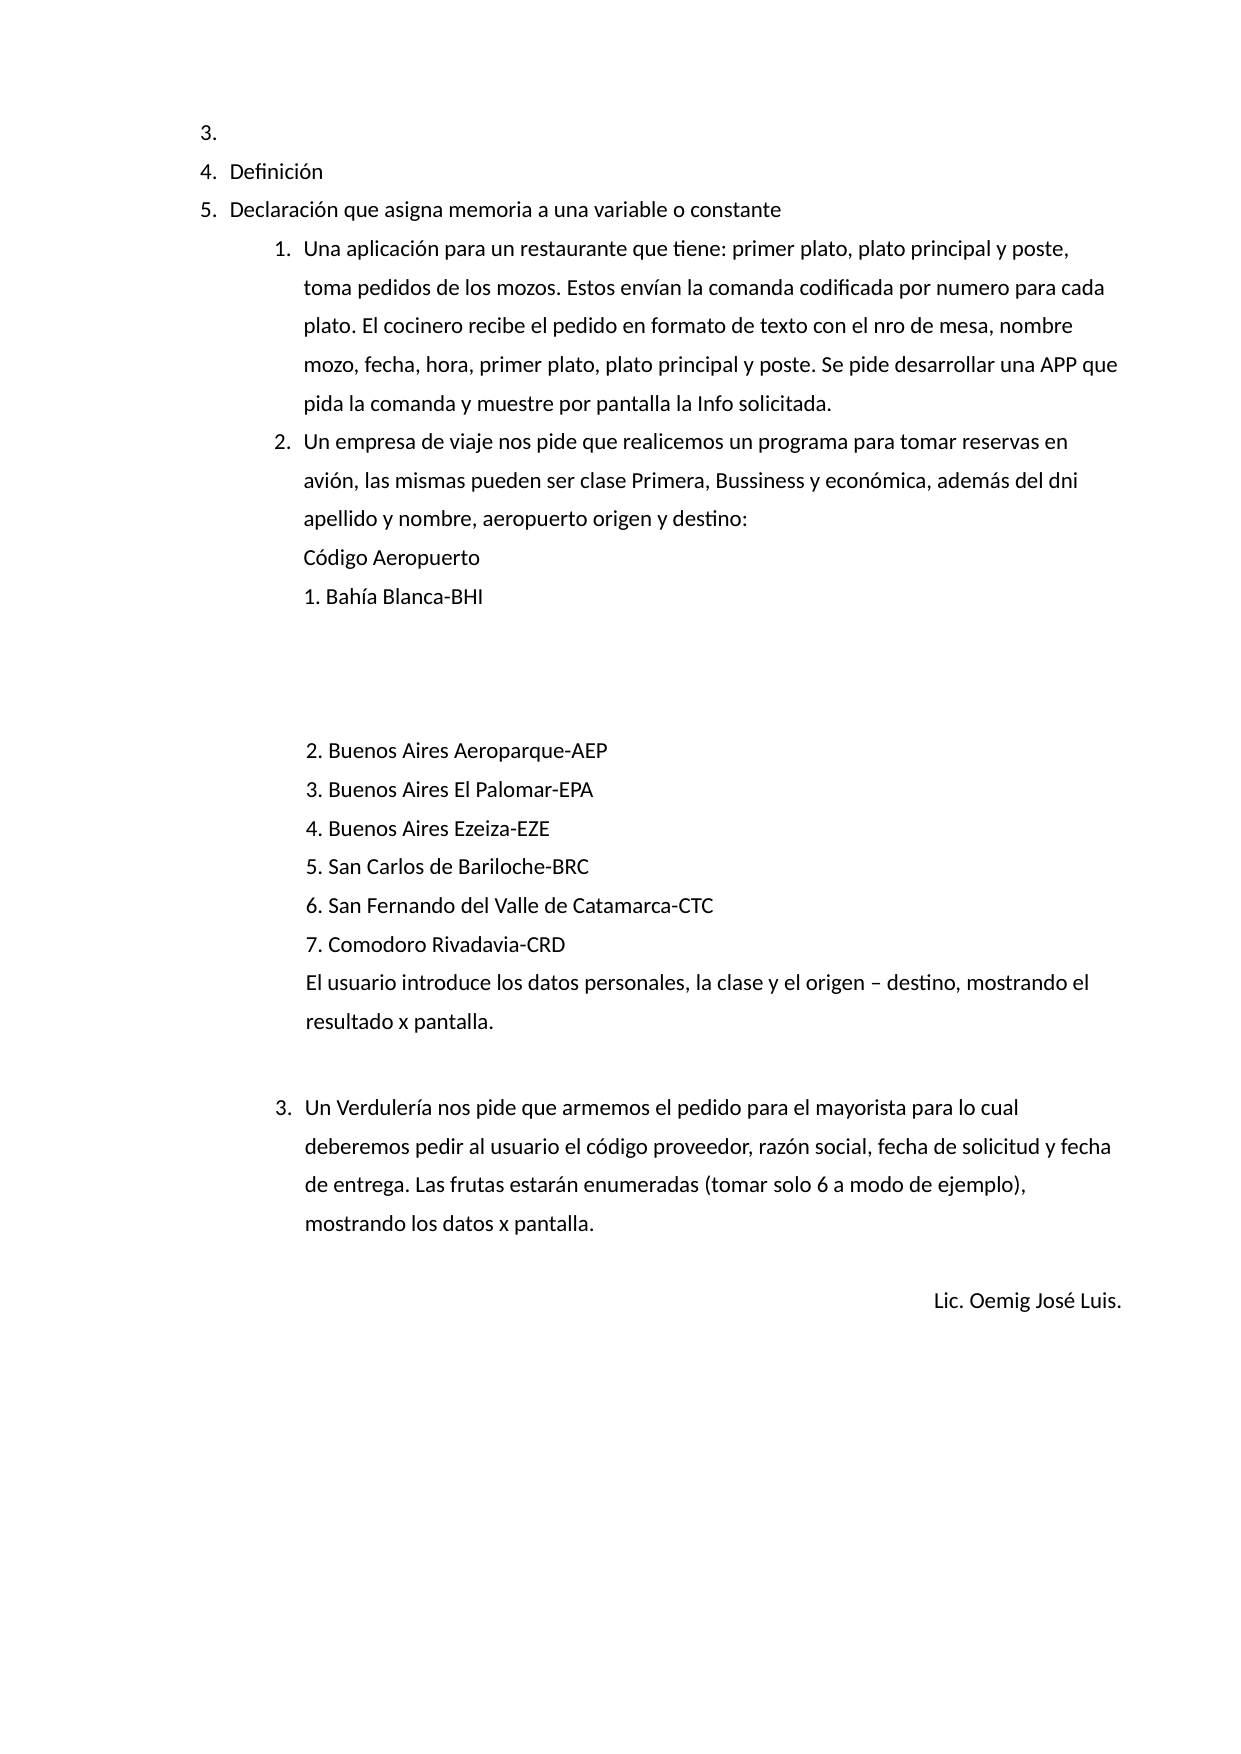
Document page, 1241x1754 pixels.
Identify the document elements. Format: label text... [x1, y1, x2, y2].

text 4. Buenos Aires Ezeiza-EZE [306, 814, 1122, 842]
text 6. San Fernando del Valle de Catamarca-CTC [306, 891, 1122, 919]
text Lic. Oemig José Luis. [306, 1248, 1122, 1314]
list Declaración que asigna memoria a una variable o constante [200, 195, 1122, 223]
list Definición [200, 157, 1122, 185]
list Una aplicación para un restaurante que tiene: primer plato, plato principal y poste, toma pedidos de los mozos. Estos envían la comanda codificada por numero para cada plato. El cocinero recibe el pedido en formato de texto con el nro de mesa, nombre mozo, fecha, hora, primer plato, plato principal y poste. Se pide desarrollar una APP que pida la comanda y muestre por pantalla la Info solicitada. [274, 234, 1122, 417]
text 5. San Carlos de Bariloche-BRC [306, 852, 1122, 880]
text 2. Buenos Aires Aeroparque-AEP [306, 736, 1122, 764]
text 7. Comodoro Rivadavia-CRD El usuario introduce los datos personales, la clase y el origen – destino, mostrando el resultado x pantalla. [306, 930, 1122, 1035]
text 3. Buenos Aires El Palomar-EPA [306, 775, 1122, 803]
list Un empresa de viaje nos pide que realicemos un programa para tomar reservas en avión, las mismas pueden ser clase Primera, Bussiness y económica, además del dni apellido y nombre, aeropuerto origen y destino: Código Aeropuerto 1. Bahía Blanca-BHI [274, 427, 1122, 610]
list Un Verdulería nos pide que armemos el pedido para el mayorista para lo cual deberemos pedir al usuario el código proveedor, razón social, fecha de solicitud y fecha de entrega. Las frutas estarán enumeradas (tomar solo 6 a modo de ejemplo), mostrando los datos x pantalla. [275, 1093, 1122, 1237]
